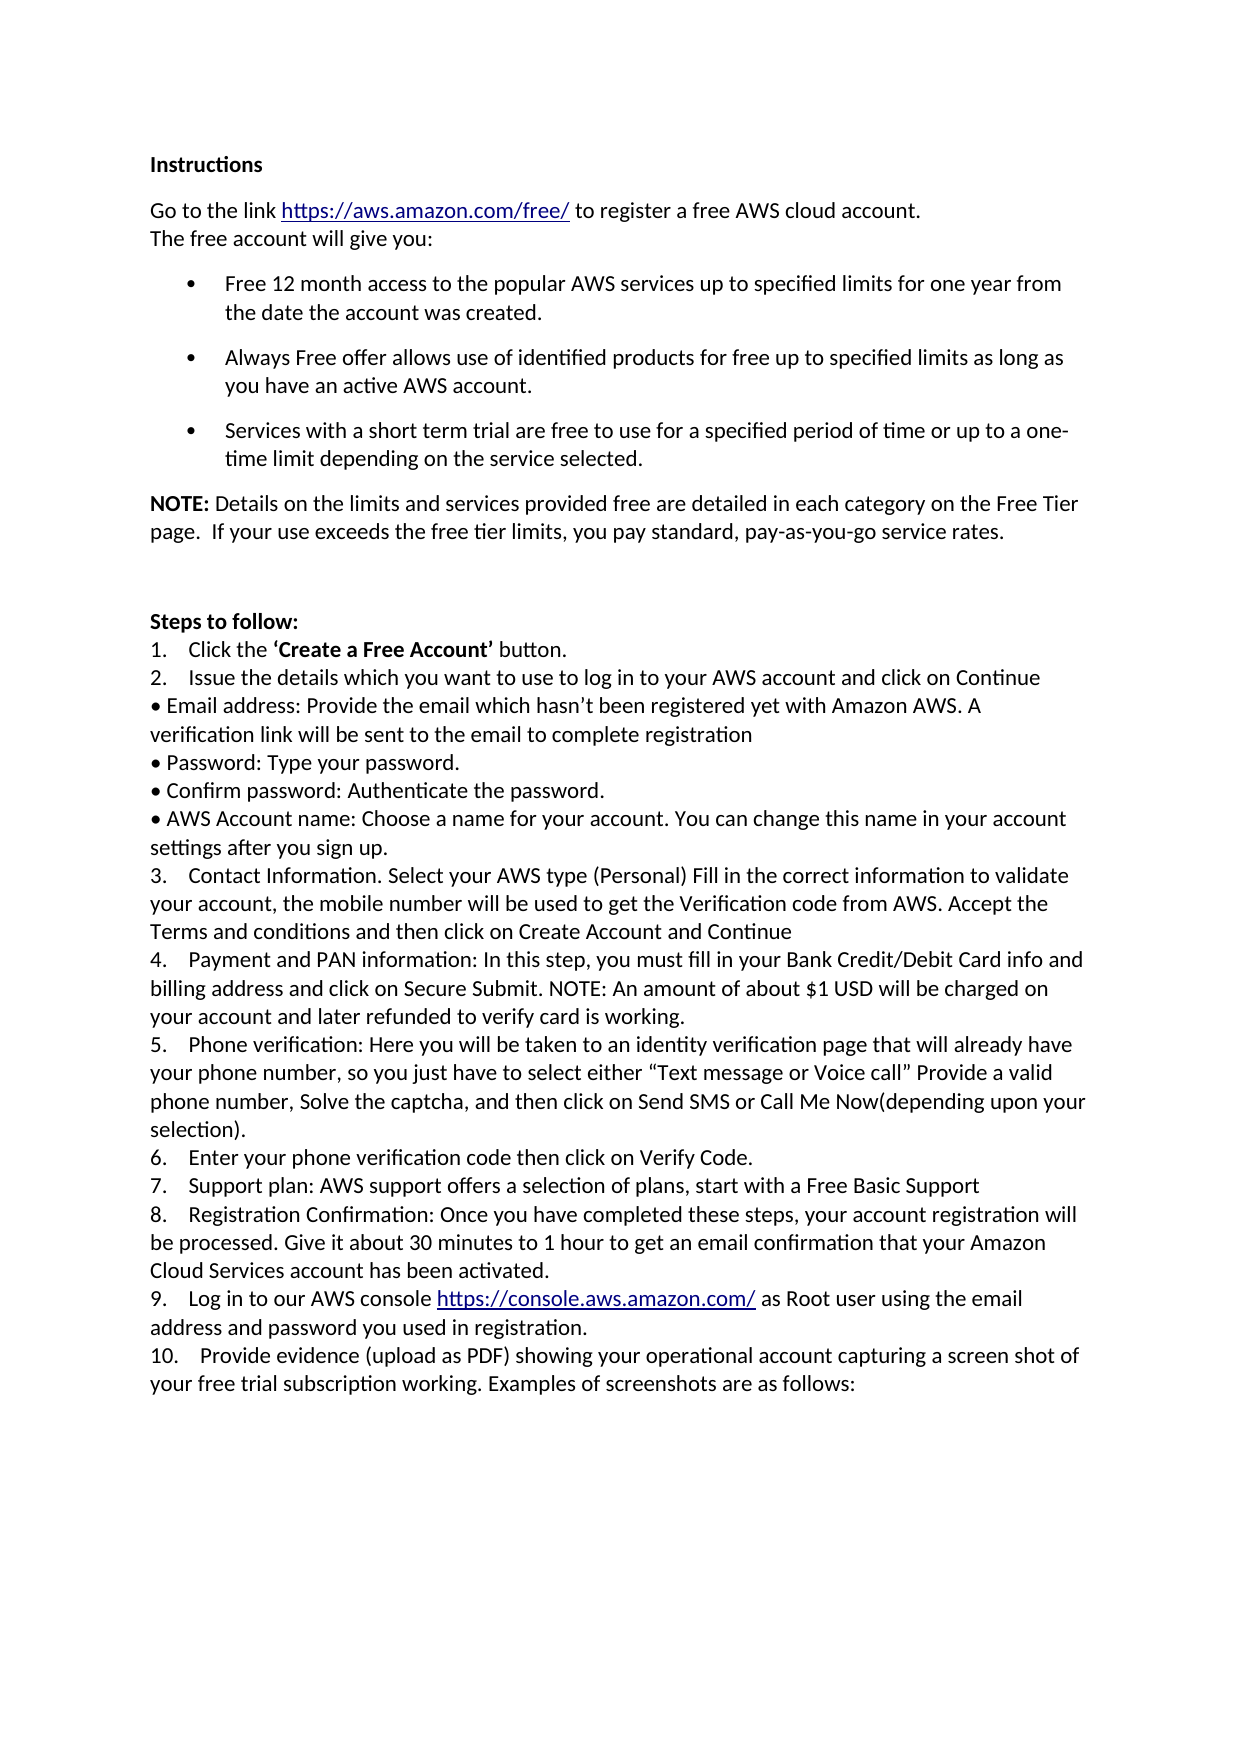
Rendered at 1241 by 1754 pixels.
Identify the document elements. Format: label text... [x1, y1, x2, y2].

text Instructions [150, 150, 1090, 178]
list Free 12 month access to the popular AWS services up to specified limits for one year from the date the account was created. [187, 269, 1090, 326]
list Always Free offer allows use of identified products for free up to specified limits as long as you have an active AWS account. [187, 343, 1090, 399]
text NOTE: Details on the limits and services provided free are detailed in each category on the Free Tier page. If your use exceeds the free tier limits, you pay standard, pay-as-you-go service rates. [150, 489, 1090, 545]
list Services with a short term trial are free to use for a specified period of time or up to a one-time limit depending on the service selected. [187, 416, 1090, 472]
text Steps to follow: 1. Click the ‘Create a Free Account’ button. 2. Issue the details which you want to use to log in to your AWS account and click on Continue • Email address: Provide the email which hasn’t been registered yet with Amazon AWS. A verification link will be sent to the email to complete registration • Password: Type your password. • Confirm password: Authenticate the password. • AWS Account name: Choose a name for your account. You can change this name in your account settings after you sign up. 3. Contact Information. Select your AWS type (Personal) Fill in the correct information to validate your account, the mobile number will be used to get the Verification code from AWS. Accept the Terms and conditions and then click on Create Account and Continue 4. Payment and PAN information: In this step, you must fill in your Bank Credit/Debit Card info and billing address and click on Secure Submit. NOTE: An amount of about $1 USD will be charged on your account and later refunded to verify card is working. 5. Phone verification: Here you will be taken to an identity verification page that will already have your phone number, so you just have to select either “Text message or Voice call” Provide a valid phone number, Solve the captcha, and then click on Send SMS or Call Me Now(depending upon your selection). 6. Enter your phone verification code then click on Verify Code. 7. Support plan: AWS support offers a selection of plans, start with a Free Basic Support 8. Registration Confirmation: Once you have completed these steps, your account registration will be processed. Give it about 30 minutes to 1 hour to get an email confirmation that your Amazon Cloud Services account has been activated. 9. Log in to our AWS console https://console.aws.amazon.com/ as Root user using the email address and password you used in registration. 10. Provide evidence (upload as PDF) showing your operational account capturing a screen shot of your free trial subscription working. Examples of screenshots are as follows: [150, 607, 1090, 1397]
text Go to the link https://aws.amazon.com/free/ to register a free AWS cloud account. The free account will give you: [150, 196, 1090, 253]
